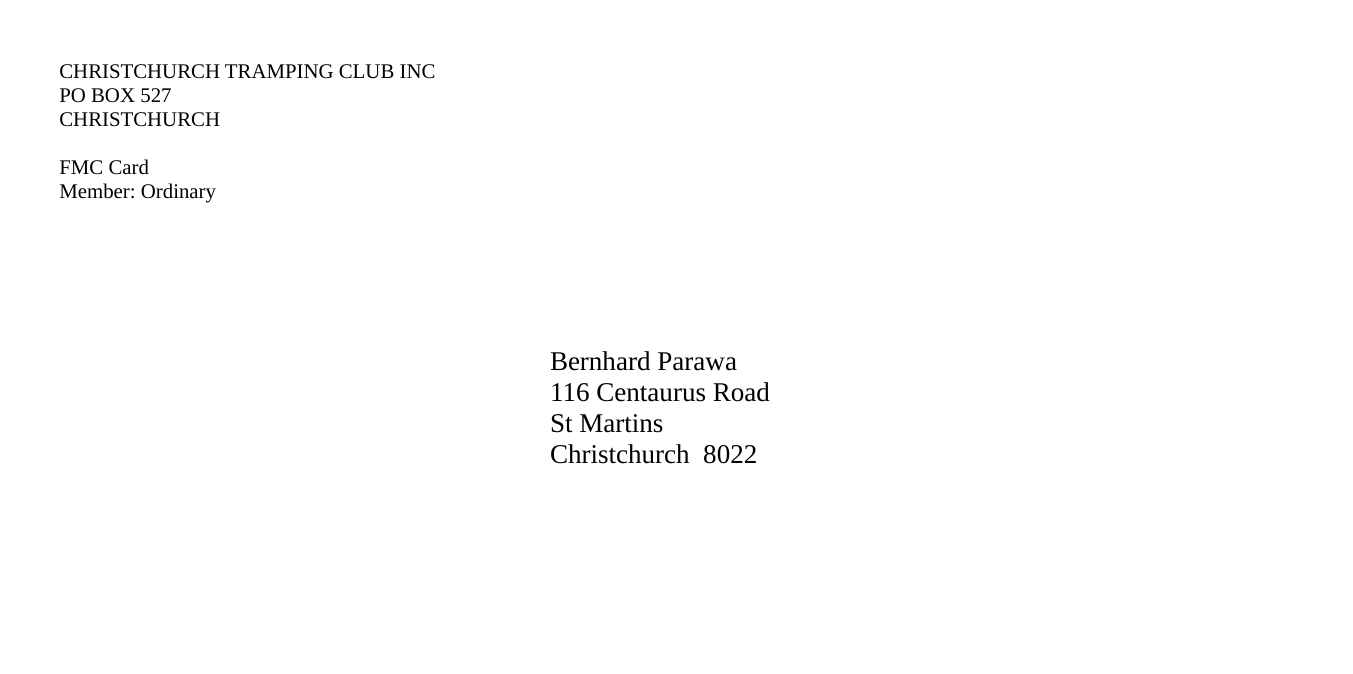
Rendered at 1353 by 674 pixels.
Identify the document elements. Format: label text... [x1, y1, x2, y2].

text 116 Centaurus Road [550, 376, 1293, 407]
text Bernhard Parawa [550, 345, 1293, 376]
text CHRISTCHURCH TRAMPING CLUB INC [59, 59, 1293, 83]
text Member: Ordinary [59, 179, 1293, 203]
text St Martins [550, 407, 1293, 438]
text Christchurch 8022 [550, 438, 1293, 469]
text CHRISTCHURCH [59, 107, 1293, 131]
text PO BOX 527 [59, 83, 1293, 107]
text FMC Card [59, 155, 1293, 179]
